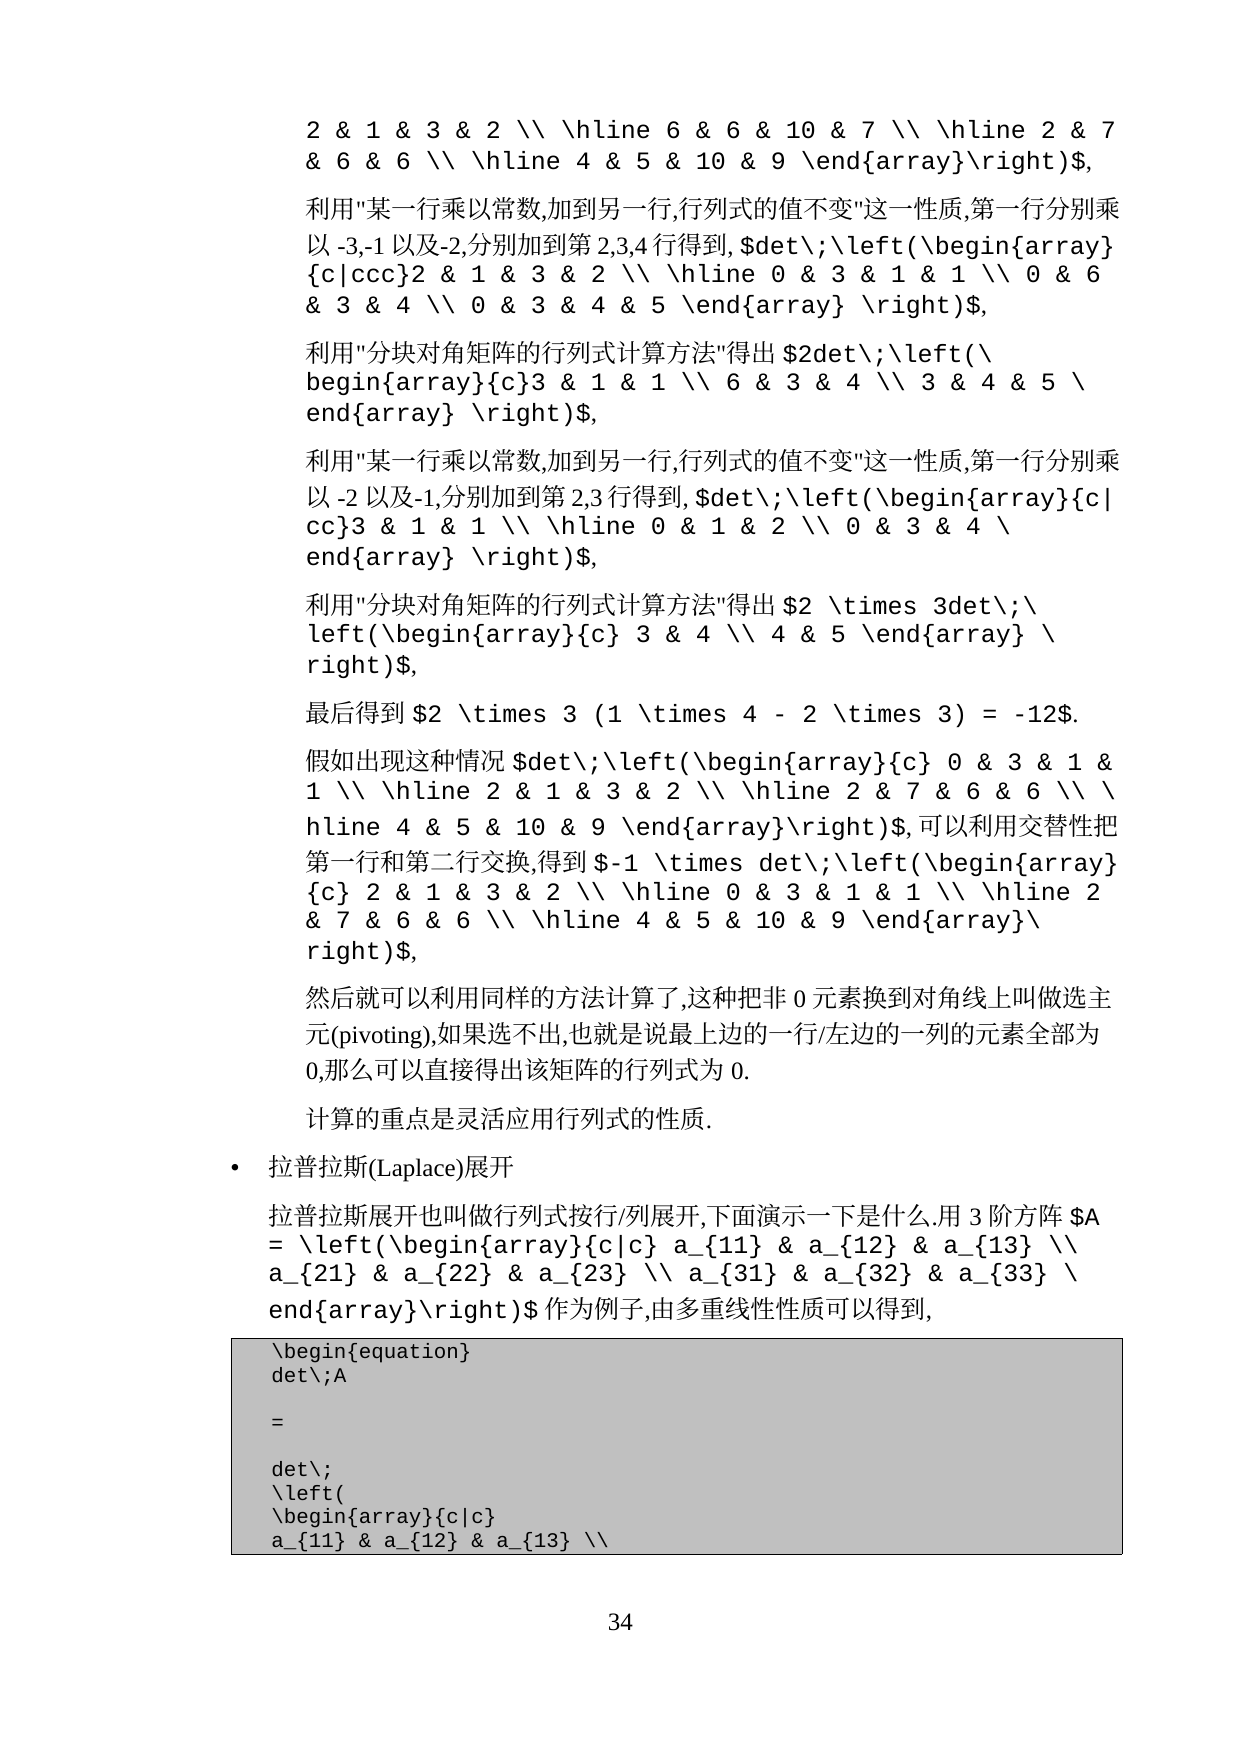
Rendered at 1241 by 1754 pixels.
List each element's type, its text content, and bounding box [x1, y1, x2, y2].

list det\;A [232, 1362, 1122, 1385]
list 然后就可以利用同样的方法计算了,这种把非 0 元素换到对角线上叫做选主元(pivoting),如果选不出,也就是说最上边的一行/左边的一列的元素全部为 0,那么可以直接得出该矩阵的行列式为 0. [268, 979, 1122, 1087]
list \begin{equation} [232, 1339, 1122, 1362]
list a_{11} & a_{12} & a_{13} \\ [232, 1527, 1122, 1554]
list 利用"某一行乘以常数,加到另一行,行列式的值不变"这一性质,第一行分别乘以 -2 以及-1,分别加到第2,3行得到, $det\;\left(\begin{array}{c|cc}3 & 1 & 1 \\ \hline 0 & 1 & 2 \\ 0 & 3 & 4 \end{array} \right)$, [268, 442, 1122, 573]
list 利用"分块对角矩阵的行列式计算方法"得出 $2 \times 3det\;\left(\begin{array}{c} 3 & 4 \\ 4 & 5 \end{array} \right)$, [268, 585, 1122, 681]
list 利用"分块对角矩阵的行列式计算方法"得出 $2det\;\left(\begin{array}{c}3 & 1 & 1 \\ 6 & 3 & 4 \\ 3 & 4 & 5 \end{array} \right)$, [268, 334, 1122, 429]
list = [232, 1409, 1122, 1433]
list \left( [232, 1480, 1122, 1503]
list 假如出现这种情况 $det\;\left(\begin{array}{c} 0 & 3 & 1 & 1 \\ \hline 2 & 1 & 3 & 2 \\ \hline 2 & 7 & 6 & 6 \\ \hline 4 & 5 & 10 & 9 \end{array}\right)$, 可以利用交替性把第一行和第二行交换,得到 $-1 \times det\;\left(\begin{array}{c} 2 & 1 & 3 & 2 \\ \hline 0 & 3 & 1 & 1 \\ \hline 2 & 7 & 6 & 6 \\ \hline 4 & 5 & 10 & 9 \end{array}\right)$, [268, 742, 1122, 967]
list 利用"某一行乘以常数,加到另一行,行列式的值不变"这一性质,第一行分别乘以 -3,-1以及-2,分别加到第2,3,4行得到, $det\;\left(\begin{array}{c|ccc}2 & 1 & 3 & 2 \\ \hline 0 & 3 & 1 & 1 \\ 0 & 6 & 3 & 4 \\ 0 & 3 & 4 & 5 \end{array} \right)$, [268, 190, 1122, 321]
list 最后得到 $2 \times 3 (1 \times 4 - 2 \times 3) = -12$. [268, 693, 1122, 729]
list 2 & 1 & 3 & 2 \\ \hline 6 & 6 & 10 & 7 \\ \hline 2 & 7 & 6 & 6 \\ \hline 4 & 5 & 10 & 9 \end{array}\right)$, [268, 118, 1122, 177]
list \begin{array}{c|c} [232, 1503, 1122, 1527]
list 拉普拉斯展开也叫做行列式按行/列展开,下面演示一下是什么.用 3 阶方阵 $A = \left(\begin{array}{c|c} a_{11} & a_{12} & a_{13} \\ a_{21} & a_{22} & a_{23} \\ a_{31} & a_{32} & a_{33} \end{array}\right)$ 作为例子,由多重线性性质可以得到, [231, 1196, 1122, 1326]
list 计算的重点是灵活应用行列式的性质. [268, 1099, 1122, 1135]
list 拉普拉斯(Laplace)展开 [231, 1148, 1122, 1184]
list det\; [232, 1456, 1122, 1480]
